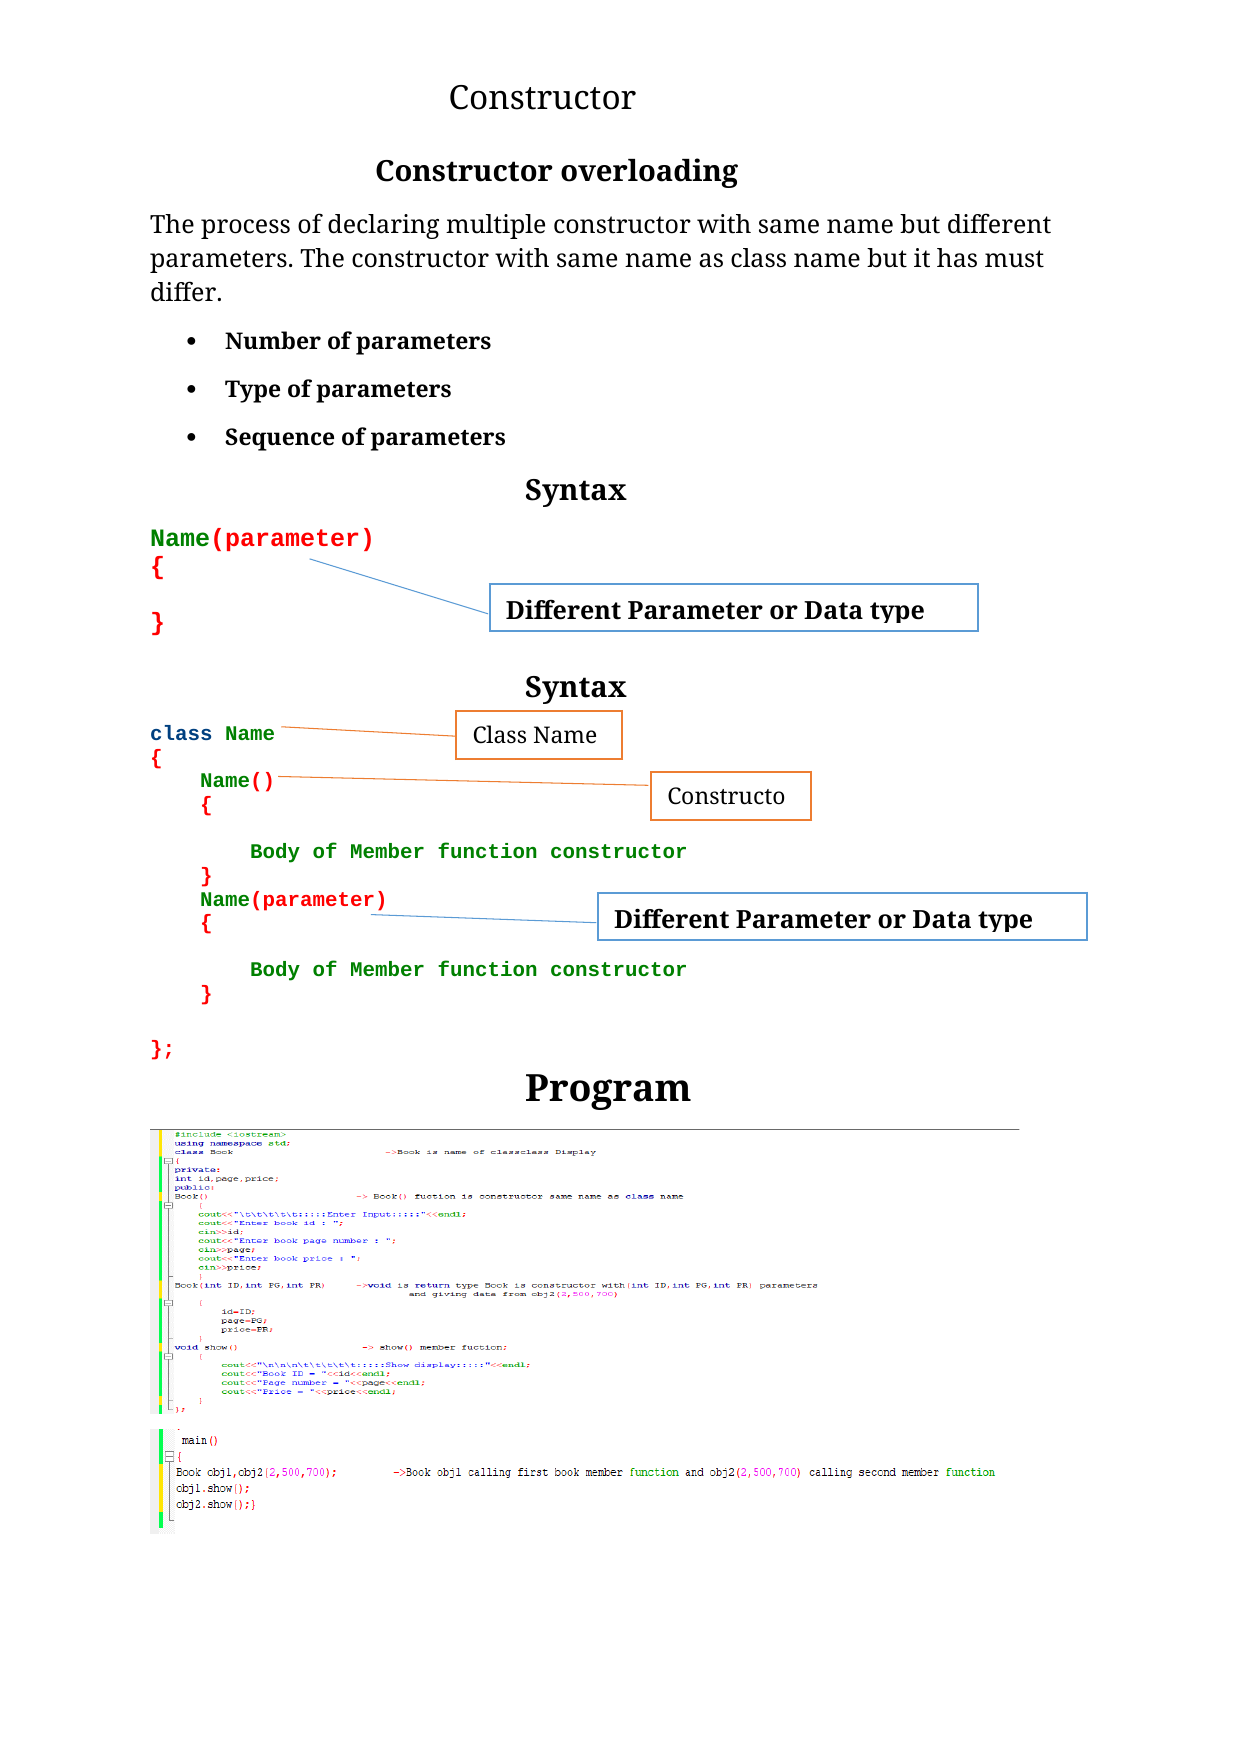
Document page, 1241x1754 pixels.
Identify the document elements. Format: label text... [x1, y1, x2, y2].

text Body of Member function constructor [150, 841, 1090, 865]
text Constructor overloading [300, 150, 1090, 190]
text [812, 770, 1090, 794]
text } [150, 983, 1090, 1007]
text { [150, 747, 1090, 770]
text class Name [150, 723, 455, 747]
text [812, 794, 1090, 818]
text [623, 723, 1090, 747]
list Number of parameters [187, 325, 1090, 356]
text Name(parameter) [150, 525, 1090, 554]
text Different Parameter or Data type [506, 593, 962, 623]
list Sequence of parameters [187, 421, 1090, 452]
text Program [450, 1062, 1090, 1113]
text Name(parameter) [150, 888, 1090, 912]
text } [150, 865, 1090, 888]
text }; [150, 1030, 1090, 1062]
text Name() [150, 770, 811, 794]
text } [150, 610, 1090, 638]
list Type of parameters [187, 373, 1090, 404]
text { [150, 912, 597, 936]
text [652, 773, 810, 819]
text { [150, 554, 1090, 582]
list Syntax [450, 469, 1090, 509]
text Syntax [450, 667, 1090, 706]
text Different Parameter or Data type [614, 901, 1071, 931]
text The process of declaring multiple constructor with same name but different parameters. The constructor with same name as class name but it has must differ. [150, 206, 1090, 308]
text Body of Member function constructor [150, 959, 1090, 983]
text { [150, 794, 650, 818]
text [599, 894, 1086, 939]
text Constructor [667, 780, 795, 811]
text Class Name [472, 719, 606, 751]
text [457, 712, 621, 758]
